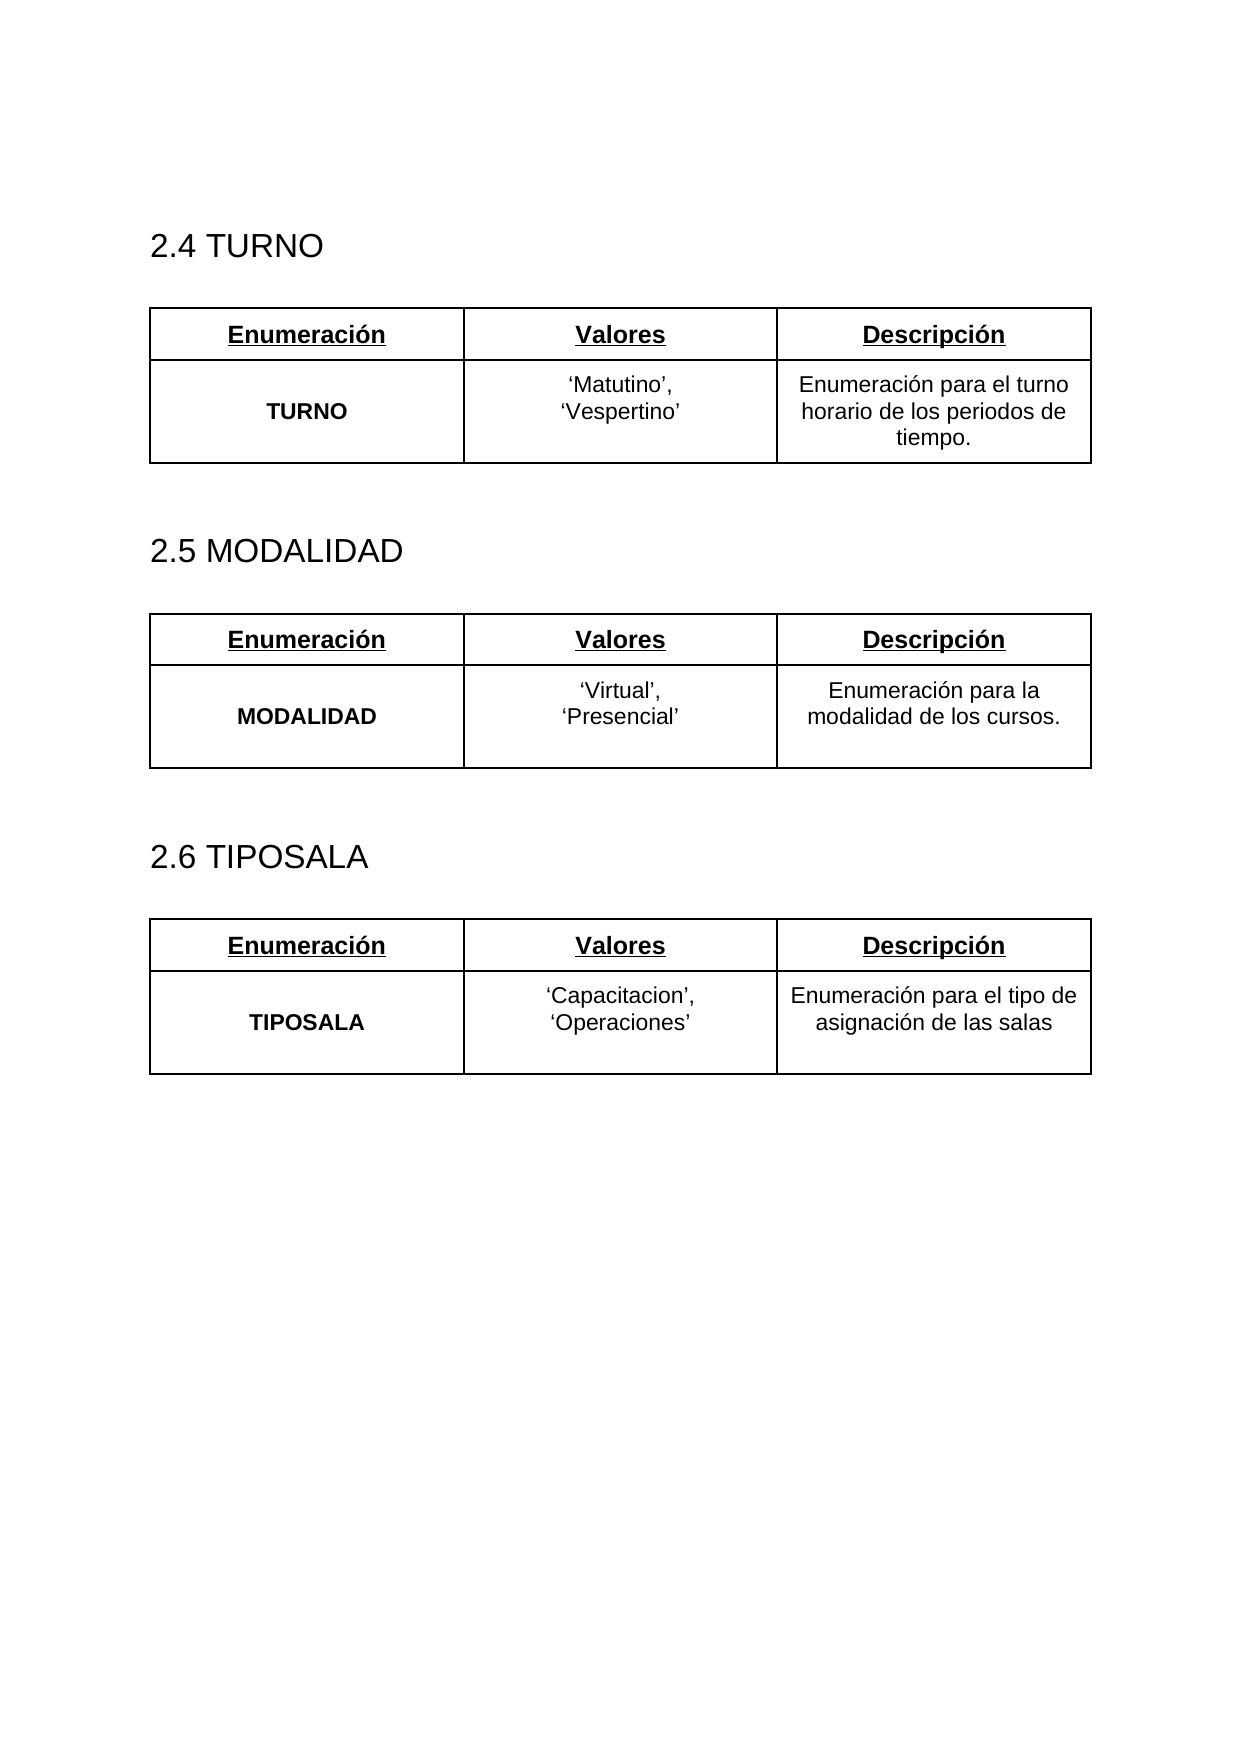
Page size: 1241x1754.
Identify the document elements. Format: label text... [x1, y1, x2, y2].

table_header Descripción [778, 615, 1090, 664]
subtitle 2.4 TURNO [150, 226, 1090, 264]
table_header Valores [465, 920, 776, 970]
subtitle 2.6 TIPOSALA [150, 837, 1090, 875]
table_header Descripción [778, 309, 1090, 359]
table_header Enumeración [151, 920, 463, 970]
table_cell ‘Matutino’, ‘Vespertino’ [465, 361, 776, 462]
table_cell Enumeración para el turno horario de los periodos de tiempo. [778, 361, 1090, 462]
table_header Valores [465, 615, 776, 664]
table_header Enumeración [151, 309, 463, 359]
table_cell MODALIDAD [151, 666, 463, 767]
table_header Valores [465, 309, 776, 359]
table_cell TIPOSALA [151, 972, 463, 1073]
table_header Descripción [778, 920, 1090, 970]
table_cell ‘Virtual’, ‘Presencial’ [465, 666, 776, 767]
table_header Enumeración [151, 615, 463, 664]
table_cell TURNO [151, 361, 463, 462]
subtitle 2.5 MODALIDAD [150, 531, 1090, 570]
table_cell Enumeración para el tipo de asignación de las salas [778, 972, 1090, 1073]
table_cell Enumeración para la modalidad de los cursos. [778, 666, 1090, 767]
table_cell ‘Capacitacion’, ‘Operaciones’ [465, 972, 776, 1073]
